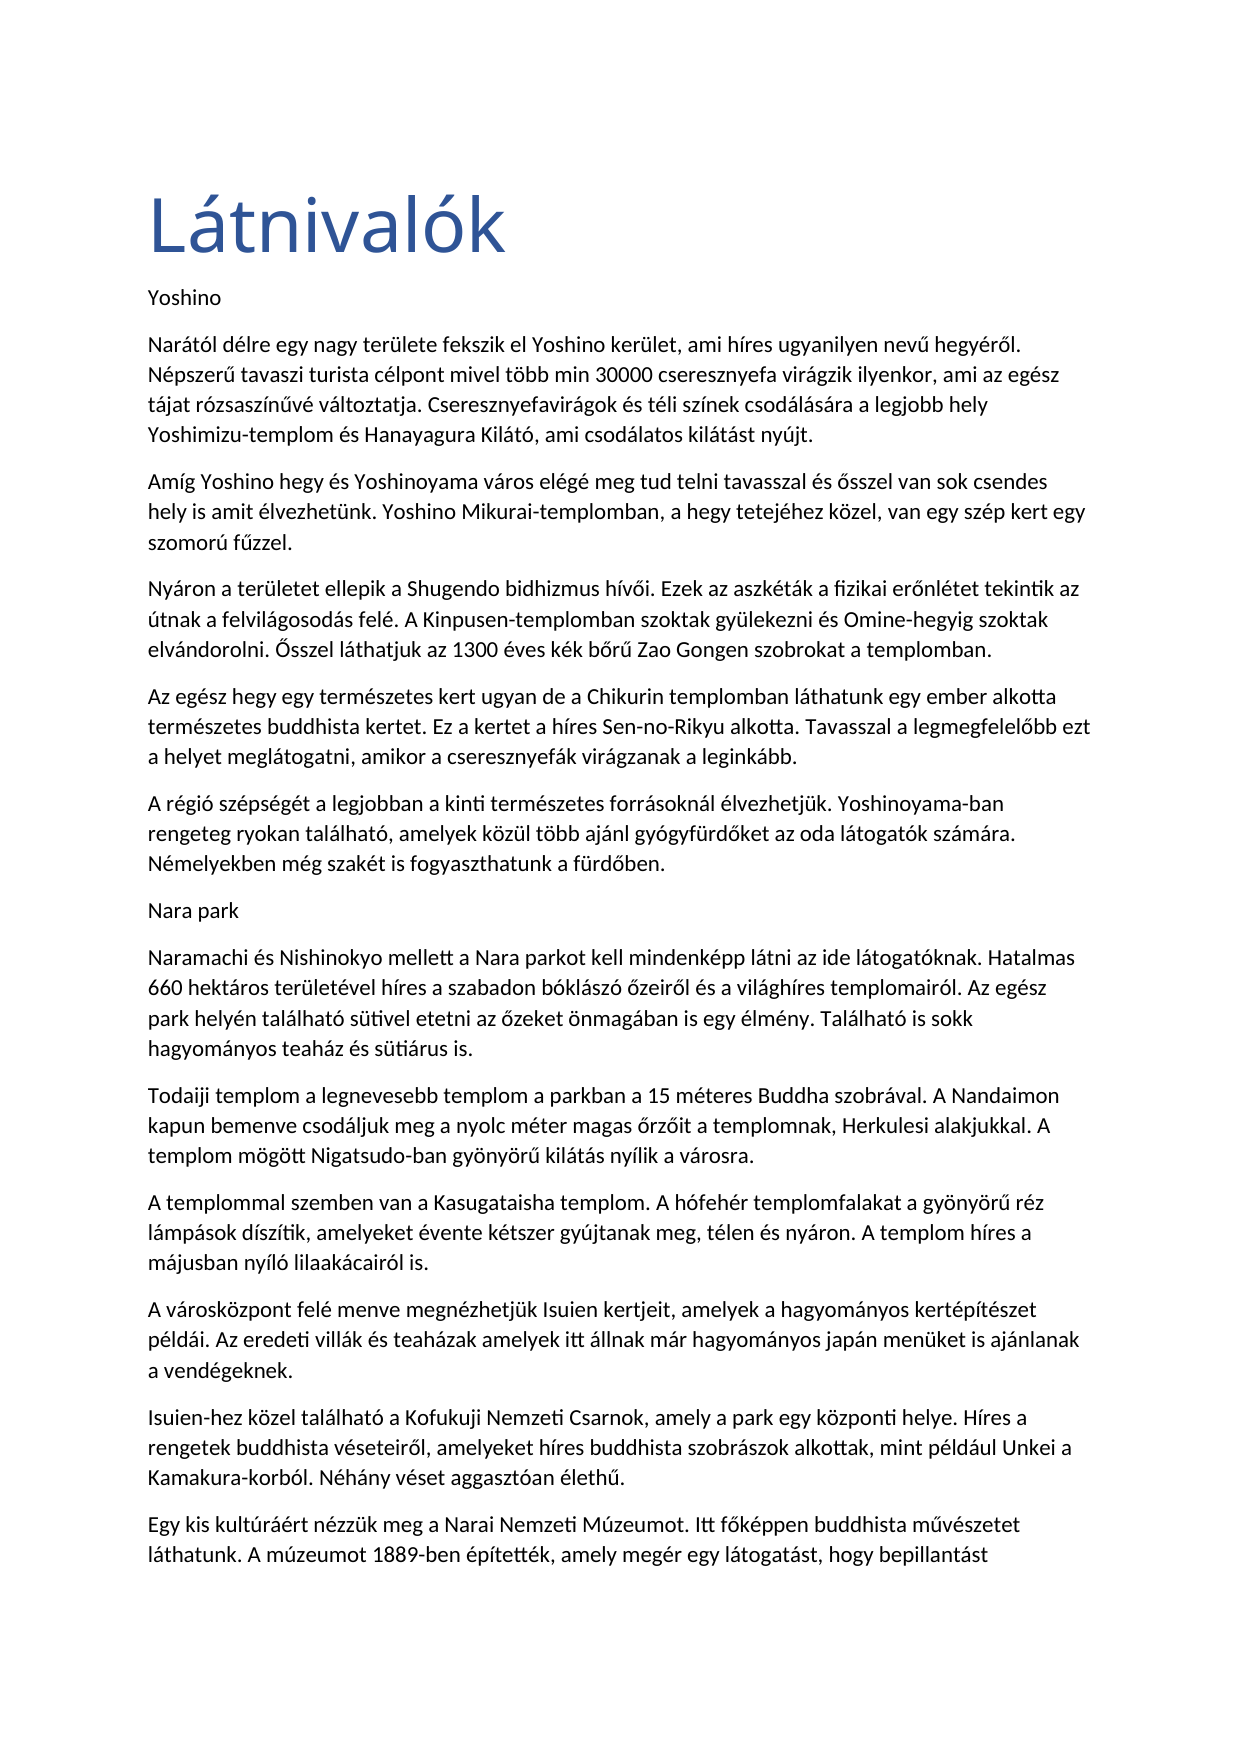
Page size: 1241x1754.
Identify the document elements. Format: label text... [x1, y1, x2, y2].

text A régió szépségét a legjobban a kinti természetes forrásoknál élvezhetjük. Yoshinoyama-ban rengeteg ryokan található, amelyek közül több ajánl gyógyfürdőket az oda látogatók számára. Némelyekben még szakét is fogyaszthatunk a fürdőben. [148, 789, 1093, 878]
text Nyáron a területet ellepik a Shugendo bidhizmus hívői. Ezek az aszkéták a fizikai erőnlétet tekintik az útnak a felvilágosodás felé. A Kinpusen-templomban szoktak gyülekezni és Omine-hegyig szoktak elvándorolni. Ősszel láthatjuk az 1300 éves kék bőrű Zao Gongen szobrokat a templomban. [148, 574, 1093, 663]
text Naramachi és Nishinokyo mellett a Nara parkot kell mindenképp látni az ide látogatóknak. Hatalmas 660 hektáros területével híres a szabadon bóklászó őzeiről és a világhíres templomairól. Az egész park helyén található sütivel etetni az őzeket önmagában is egy élmény. Található is sokk hagyományos teaház és sütiárus is. [148, 943, 1093, 1062]
text Yoshino [148, 283, 1093, 311]
text A templommal szemben van a Kasugataisha templom. A hófehér templomfalakat a gyönyörű réz lámpások díszítik, amelyeket évente kétszer gyújtanak meg, télen és nyáron. A templom híres a májusban nyíló lilaakácairól is. [148, 1188, 1093, 1277]
text Az egész hegy egy természetes kert ugyan de a Chikurin templomban láthatunk egy ember alkotta természetes buddhista kertet. Ez a kertet a híres Sen-no-Rikyu alkotta. Tavasszal a legmegfelelőbb ezt a helyet meglátogatni, amikor a cseresznyefák virágzanak a leginkább. [148, 682, 1093, 770]
text Narától délre egy nagy területe fekszik el Yoshino kerület, ami híres ugyanilyen nevű hegyéről. Népszerű tavaszi turista célpont mivel több min 30000 cseresznyefa virágzik ilyenkor, ami az egész tájat rózsaszínűvé változtatja. Cseresznyefavirágok és téli színek csodálására a legjobb hely Yoshimizu-templom és Hanayagura Kilátó, ami csodálatos kilátást nyújt. [148, 330, 1093, 448]
text Nara park [148, 896, 1093, 924]
subtitle Látnivalók [148, 173, 1093, 275]
text Egy kis kultúráért nézzük meg a Narai Nemzeti Múzeumot. Itt főképpen buddhista művészetet láthatunk. A múzeumot 1889-ben építették, amely megér egy látogatást, hogy bepillantást [148, 1510, 1093, 1568]
text Isuien-hez közel található a Kofukuji Nemzeti Csarnok, amely a park egy központi helye. Híres a rengetek buddhista véseteiről, amelyeket híres buddhista szobrászok alkottak, mint például Unkei a Kamakura-korból. Néhány véset aggasztóan élethű. [148, 1403, 1093, 1491]
text A városközpont felé menve megnézhetjük Isuien kertjeit, amelyek a hagyományos kertépítészet példái. Az eredeti villák és teaházak amelyek itt állnak már hagyományos japán menüket is ajánlanak a vendégeknek. [148, 1295, 1093, 1384]
text Amíg Yoshino hegy és Yoshinoyama város elégé meg tud telni tavasszal és ősszel van sok csendes hely is amit élvezhetünk. Yoshino Mikurai-templomban, a hegy tetejéhez közel, van egy szép kert egy szomorú fűzzel. [148, 467, 1093, 556]
text Todaiji templom a legnevesebb templom a parkban a 15 méteres Buddha szobrával. A Nandaimon kapun bemenve csodáljuk meg a nyolc méter magas őrzőit a templomnak, Herkulesi alakjukkal. A templom mögött Nigatsudo-ban gyönyörű kilátás nyílik a városra. [148, 1081, 1093, 1169]
